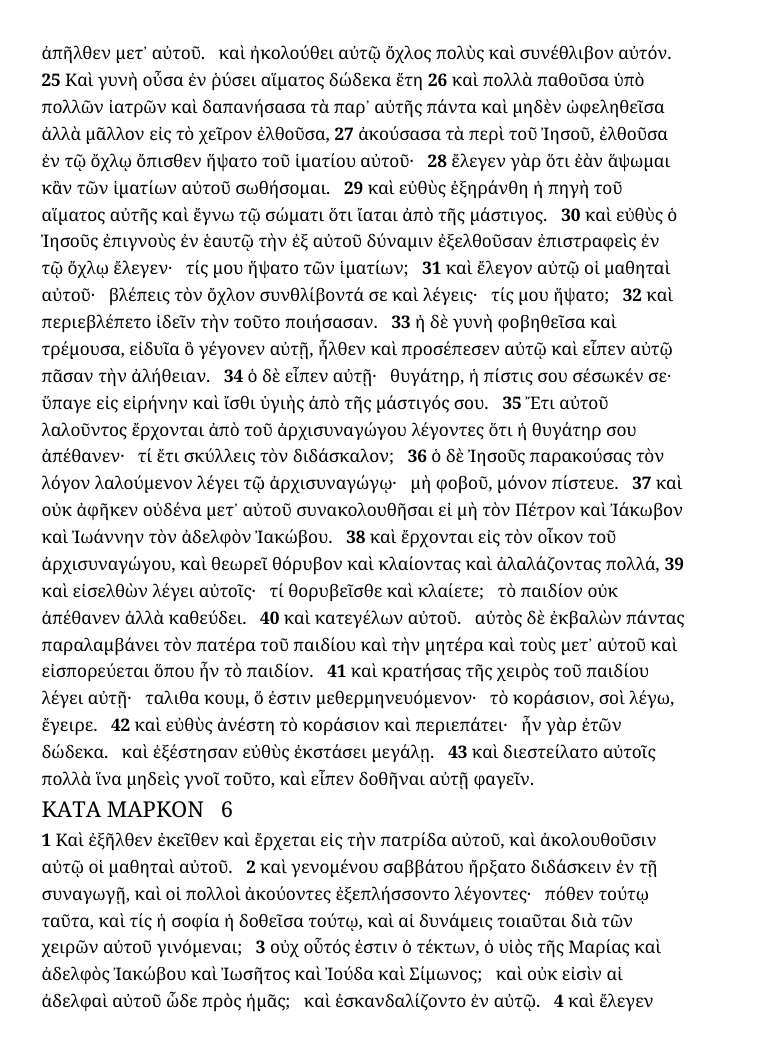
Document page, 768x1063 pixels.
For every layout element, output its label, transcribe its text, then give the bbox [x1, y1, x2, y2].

text ΚΑΤΑ ΜΑΡΚΟΝ 6 [41, 794, 685, 824]
text ἀπῆλθεν μετ᾽ αὐτοῦ. καὶ ἠκολούθει αὐτῷ ὄχλος πολὺς καὶ συνέθλιβον αὐτόν. 25 Καὶ γυνὴ οὖσα ἐν ῥύσει αἵματος δώδεκα ἔτη 26 καὶ πολλὰ παθοῦσα ὑπὸ πολλῶν ἰατρῶν καὶ δαπανήσασα τὰ παρ᾽ αὐτῆς πάντα καὶ μηδὲν ὠφεληθεῖσα ἀλλὰ μᾶλλον εἰς τὸ χεῖρον ἐλθοῦσα, 27 ἀκούσασα τὰ περὶ τοῦ Ἰησοῦ, ἐλθοῦσα ἐν τῷ ὄχλῳ ὄπισθεν ἥψατο τοῦ ἱματίου αὐτοῦ· 28 ἔλεγεν γὰρ ὅτι ἐὰν ἅψωμαι κἂν τῶν ἱματίων αὐτοῦ σωθήσομαι. 29 καὶ εὐθὺς ἐξηράνθη ἡ πηγὴ τοῦ αἵματος αὐτῆς καὶ ἔγνω τῷ σώματι ὅτι ἴαται ἀπὸ τῆς μάστιγος. 30 καὶ εὐθὺς ὁ Ἰησοῦς ἐπιγνοὺς ἐν ἑαυτῷ τὴν ἐξ αὐτοῦ δύναμιν ἐξελθοῦσαν ἐπιστραφεὶς ἐν τῷ ὄχλῳ ἔλεγεν· τίς μου ἥψατο τῶν ἱματίων; 31 καὶ ἔλεγον αὐτῷ οἱ μαθηταὶ αὐτοῦ· βλέπεις τὸν ὄχλον συνθλίβοντά σε καὶ λέγεις· τίς μου ἥψατο; 32 καὶ περιεβλέπετο ἰδεῖν τὴν τοῦτο ποιήσασαν. 33 ἡ δὲ γυνὴ φοβηθεῖσα καὶ τρέμουσα, εἰδυῖα ὃ γέγονεν αὐτῇ, ἦλθεν καὶ προσέπεσεν αὐτῷ καὶ εἶπεν αὐτῷ πᾶσαν τὴν ἀλήθειαν. 34 ὁ δὲ εἶπεν αὐτῇ· θυγάτηρ, ἡ πίστις σου σέσωκέν σε· ὕπαγε εἰς εἰρήνην καὶ ἴσθι ὑγιὴς ἀπὸ τῆς μάστιγός σου. 35 Ἔτι αὐτοῦ λαλοῦντος ἔρχονται ἀπὸ τοῦ ἀρχισυναγώγου λέγοντες ὅτι ἡ θυγάτηρ σου ἀπέθανεν· τί ἔτι σκύλλεις τὸν διδάσκαλον; 36 ὁ δὲ Ἰησοῦς παρακούσας τὸν λόγον λαλούμενον λέγει τῷ ἀρχισυναγώγῳ· μὴ φοβοῦ, μόνον πίστευε. 37 καὶ οὐκ ἀφῆκεν οὐδένα μετ᾽ αὐτοῦ συνακολουθῆσαι εἰ μὴ τὸν Πέτρον καὶ Ἰάκωβον καὶ Ἰωάννην τὸν ἀδελφὸν Ἰακώβου. 38 καὶ ἔρχονται εἰς τὸν οἶκον τοῦ ἀρχισυναγώγου, καὶ θεωρεῖ θόρυβον καὶ κλαίοντας καὶ ἀλαλάζοντας πολλά, 39 καὶ εἰσελθὼν λέγει αὐτοῖς· τί θορυβεῖσθε καὶ κλαίετε; τὸ παιδίον οὐκ ἀπέθανεν ἀλλὰ καθεύδει. 40 καὶ κατεγέλων αὐτοῦ. αὐτὸς δὲ ἐκβαλὼν πάντας παραλαμβάνει τὸν πατέρα τοῦ παιδίου καὶ τὴν μητέρα καὶ τοὺς μετ᾽ αὐτοῦ καὶ εἰσπορεύεται ὅπου ἦν τὸ παιδίον. 41 καὶ κρατήσας τῆς χειρὸς τοῦ παιδίου λέγει αὐτῇ· ταλιθα κουμ, ὅ ἐστιν μεθερμηνευόμενον· τὸ κοράσιον, σοὶ λέγω, ἔγειρε. 42 καὶ εὐθὺς ἀνέστη τὸ κοράσιον καὶ περιεπάτει· ἦν γὰρ ἐτῶν δώδεκα. καὶ ἐξέστησαν εὐθὺς ἐκστάσει μεγάλῃ. 43 καὶ διεστείλατο αὐτοῖς πολλὰ ἵνα μηδεὶς γνοῖ τοῦτο, καὶ εἶπεν δοθῆναι αὐτῇ φαγεῖν. [41, 41, 685, 790]
text 1 Καὶ ἐξῆλθεν ἐκεῖθεν καὶ ἔρχεται εἰς τὴν πατρίδα αὐτοῦ, καὶ ἀκολουθοῦσιν αὐτῷ οἱ μαθηταὶ αὐτοῦ. 2 καὶ γενομένου σαββάτου ἤρξατο διδάσκειν ἐν τῇ συναγωγῇ, καὶ οἱ πολλοὶ ἀκούοντες ἐξεπλήσσοντο λέγοντες· πόθεν τούτῳ ταῦτα, καὶ τίς ἡ σοφία ἡ δοθεῖσα τούτῳ, καὶ αἱ δυνάμεις τοιαῦται διὰ τῶν χειρῶν αὐτοῦ γινόμεναι; 3 οὐχ οὗτός ἐστιν ὁ τέκτων, ὁ υἱὸς τῆς Μαρίας καὶ ἀδελφὸς Ἰακώβου καὶ Ἰωσῆτος καὶ Ἰούδα καὶ Σίμωνος; καὶ οὐκ εἰσὶν αἱ ἀδελφαὶ αὐτοῦ ὧδε πρὸς ἡμᾶς; καὶ ἐσκανδαλίζοντο ἐν αὐτῷ. 4 καὶ ἔλεγεν [41, 828, 685, 1013]
